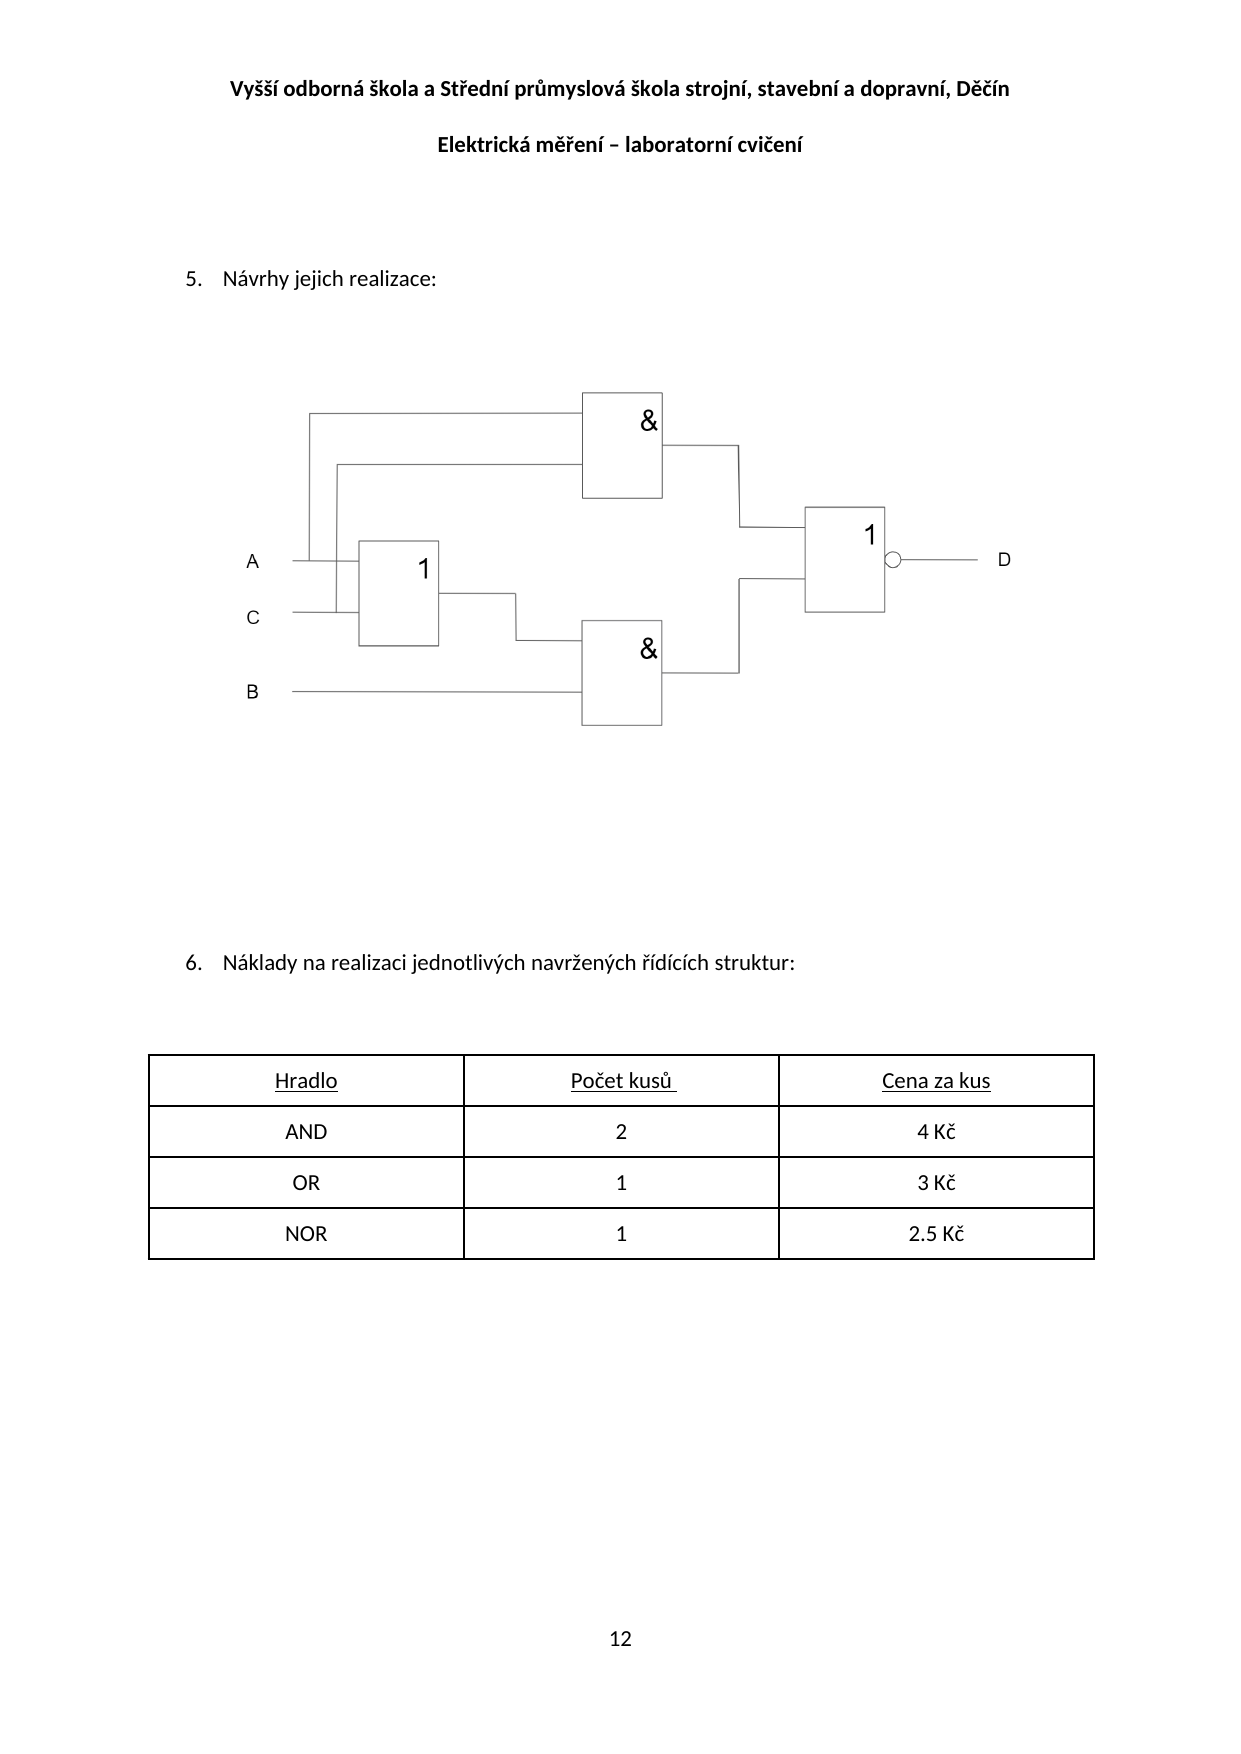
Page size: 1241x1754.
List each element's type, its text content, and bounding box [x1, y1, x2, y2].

table_cell 1 [465, 1158, 778, 1207]
picture [147, 316, 1093, 817]
list Náklady na realizaci jednotlivých navržených řídících struktur: [185, 948, 1093, 976]
table_cell 4 Kč [780, 1107, 1093, 1156]
table_cell OR [150, 1158, 463, 1207]
table_cell 2.5 Kč [780, 1209, 1093, 1258]
table_cell 1 [465, 1209, 778, 1258]
table_header Hradlo [150, 1056, 463, 1105]
table_cell NOR [150, 1209, 463, 1258]
list Návrhy jejich realizace: [185, 264, 1093, 292]
table_cell 2 [465, 1107, 778, 1156]
table_header Cena za kus [780, 1056, 1093, 1105]
table_cell 3 Kč [780, 1158, 1093, 1207]
table_header Počet kusů [465, 1056, 778, 1105]
table_cell AND [150, 1107, 463, 1156]
